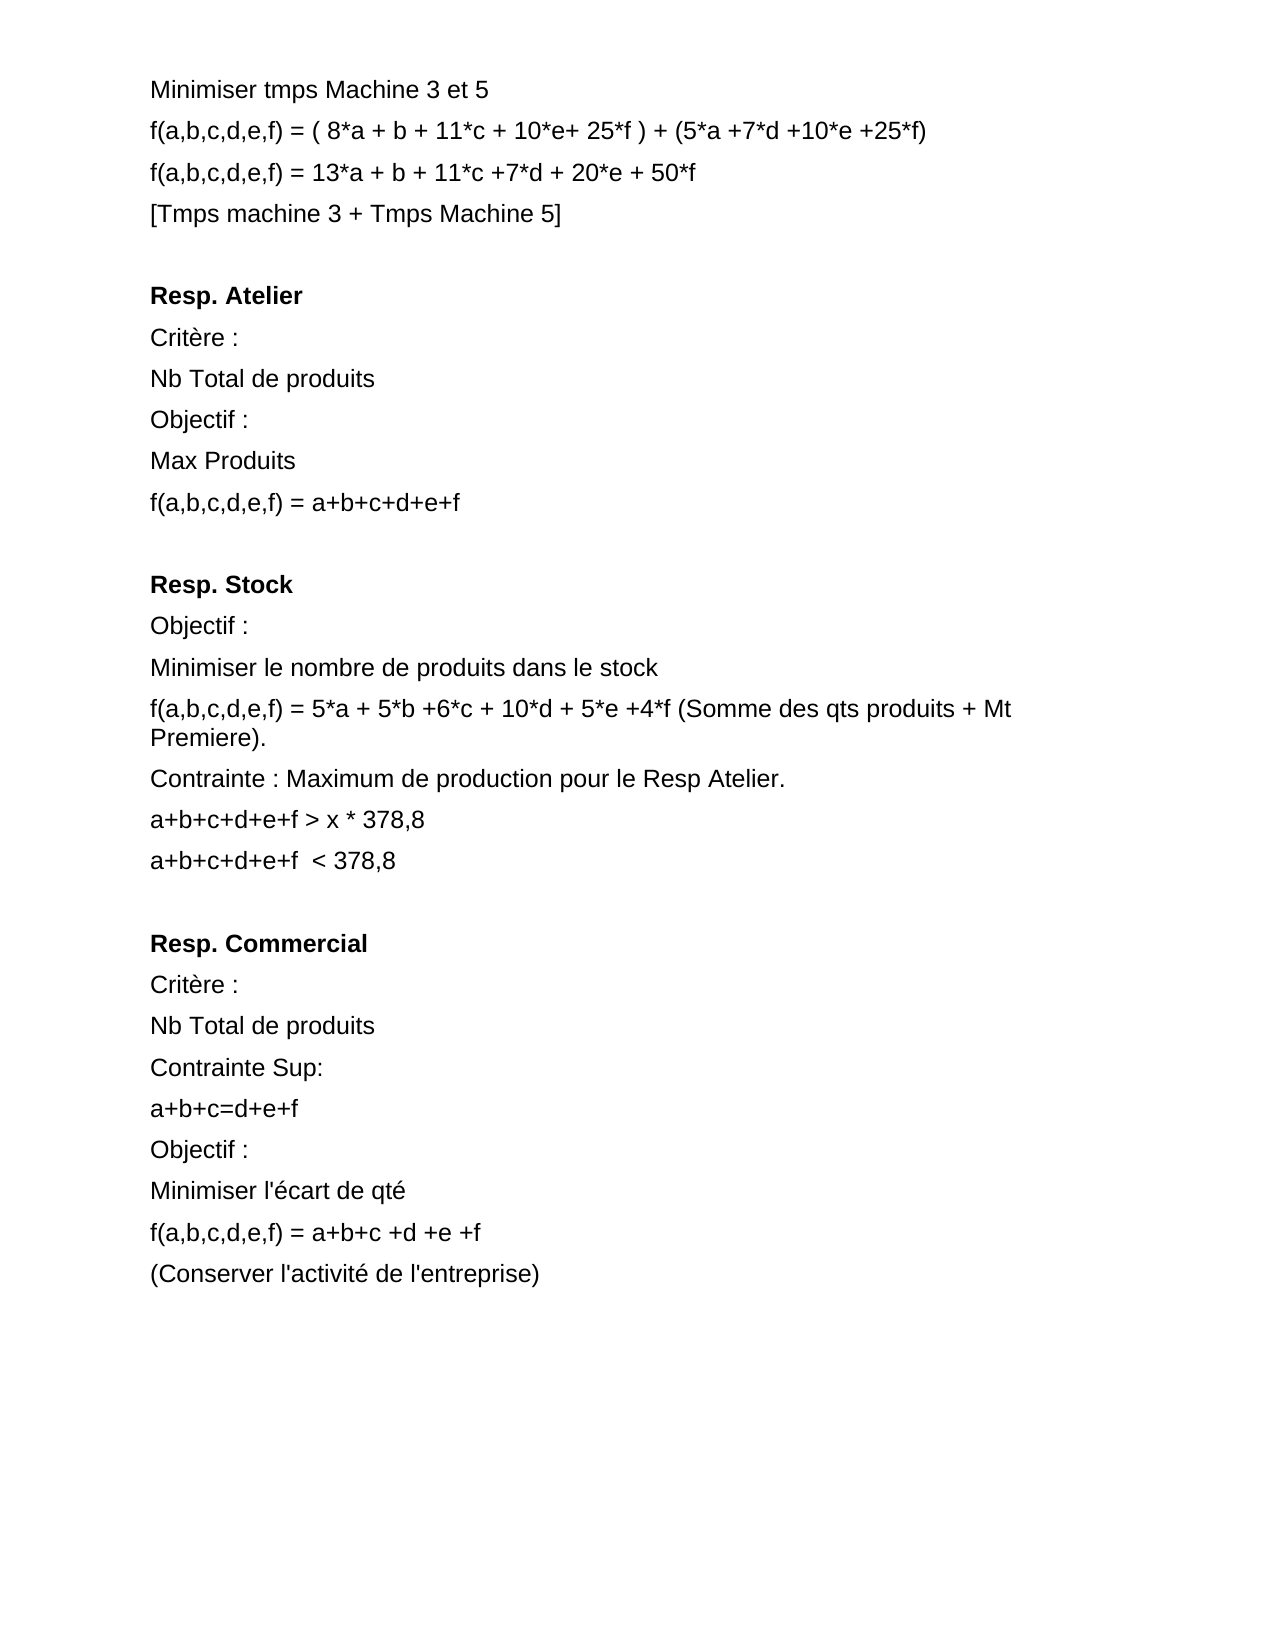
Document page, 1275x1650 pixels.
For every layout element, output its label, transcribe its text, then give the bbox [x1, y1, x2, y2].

text f(a,b,c,d,e,f) = a+b+c+d+e+f [150, 487, 1125, 516]
text Resp. Atelier [150, 281, 1125, 310]
text Minimiser tmps Machine 3 et 5 [150, 75, 1125, 104]
text Objectif : [150, 1135, 1125, 1164]
text Nb Total de produits [150, 1011, 1125, 1040]
text Max Produits [150, 446, 1125, 475]
text Resp. Commercial [150, 929, 1125, 957]
text Minimiser le nombre de produits dans le stock [150, 652, 1125, 681]
text Objectif : [150, 405, 1125, 434]
text a+b+c+d+e+f < 378,8 [150, 846, 1125, 875]
text Critère : [150, 970, 1125, 999]
text Critère : [150, 322, 1125, 351]
text (Conserver l'activité de l'entreprise) [150, 1259, 1125, 1287]
text a+b+c=d+e+f [150, 1094, 1125, 1122]
text [Tmps machine 3 + Tmps Machine 5] [150, 199, 1125, 227]
text Minimiser l'écart de qté [150, 1176, 1125, 1205]
text Nb Total de produits [150, 364, 1125, 392]
text f(a,b,c,d,e,f) = 5*a + 5*b +6*c + 10*d + 5*e +4*f (Somme des qts produits + Mt Premiere). [150, 694, 1125, 751]
text Resp. Stock [150, 570, 1125, 599]
text f(a,b,c,d,e,f) = ( 8*a + b + 11*c + 10*e+ 25*f ) + (5*a +7*d +10*e +25*f) [150, 116, 1125, 145]
text f(a,b,c,d,e,f) = 13*a + b + 11*c +7*d + 20*e + 50*f [150, 157, 1125, 186]
text Objectif : [150, 611, 1125, 640]
text Contrainte : Maximum de production pour le Resp Atelier. [150, 764, 1125, 792]
text a+b+c+d+e+f > x * 378,8 [150, 805, 1125, 834]
text f(a,b,c,d,e,f) = a+b+c +d +e +f [150, 1217, 1125, 1246]
text Contrainte Sup: [150, 1052, 1125, 1081]
